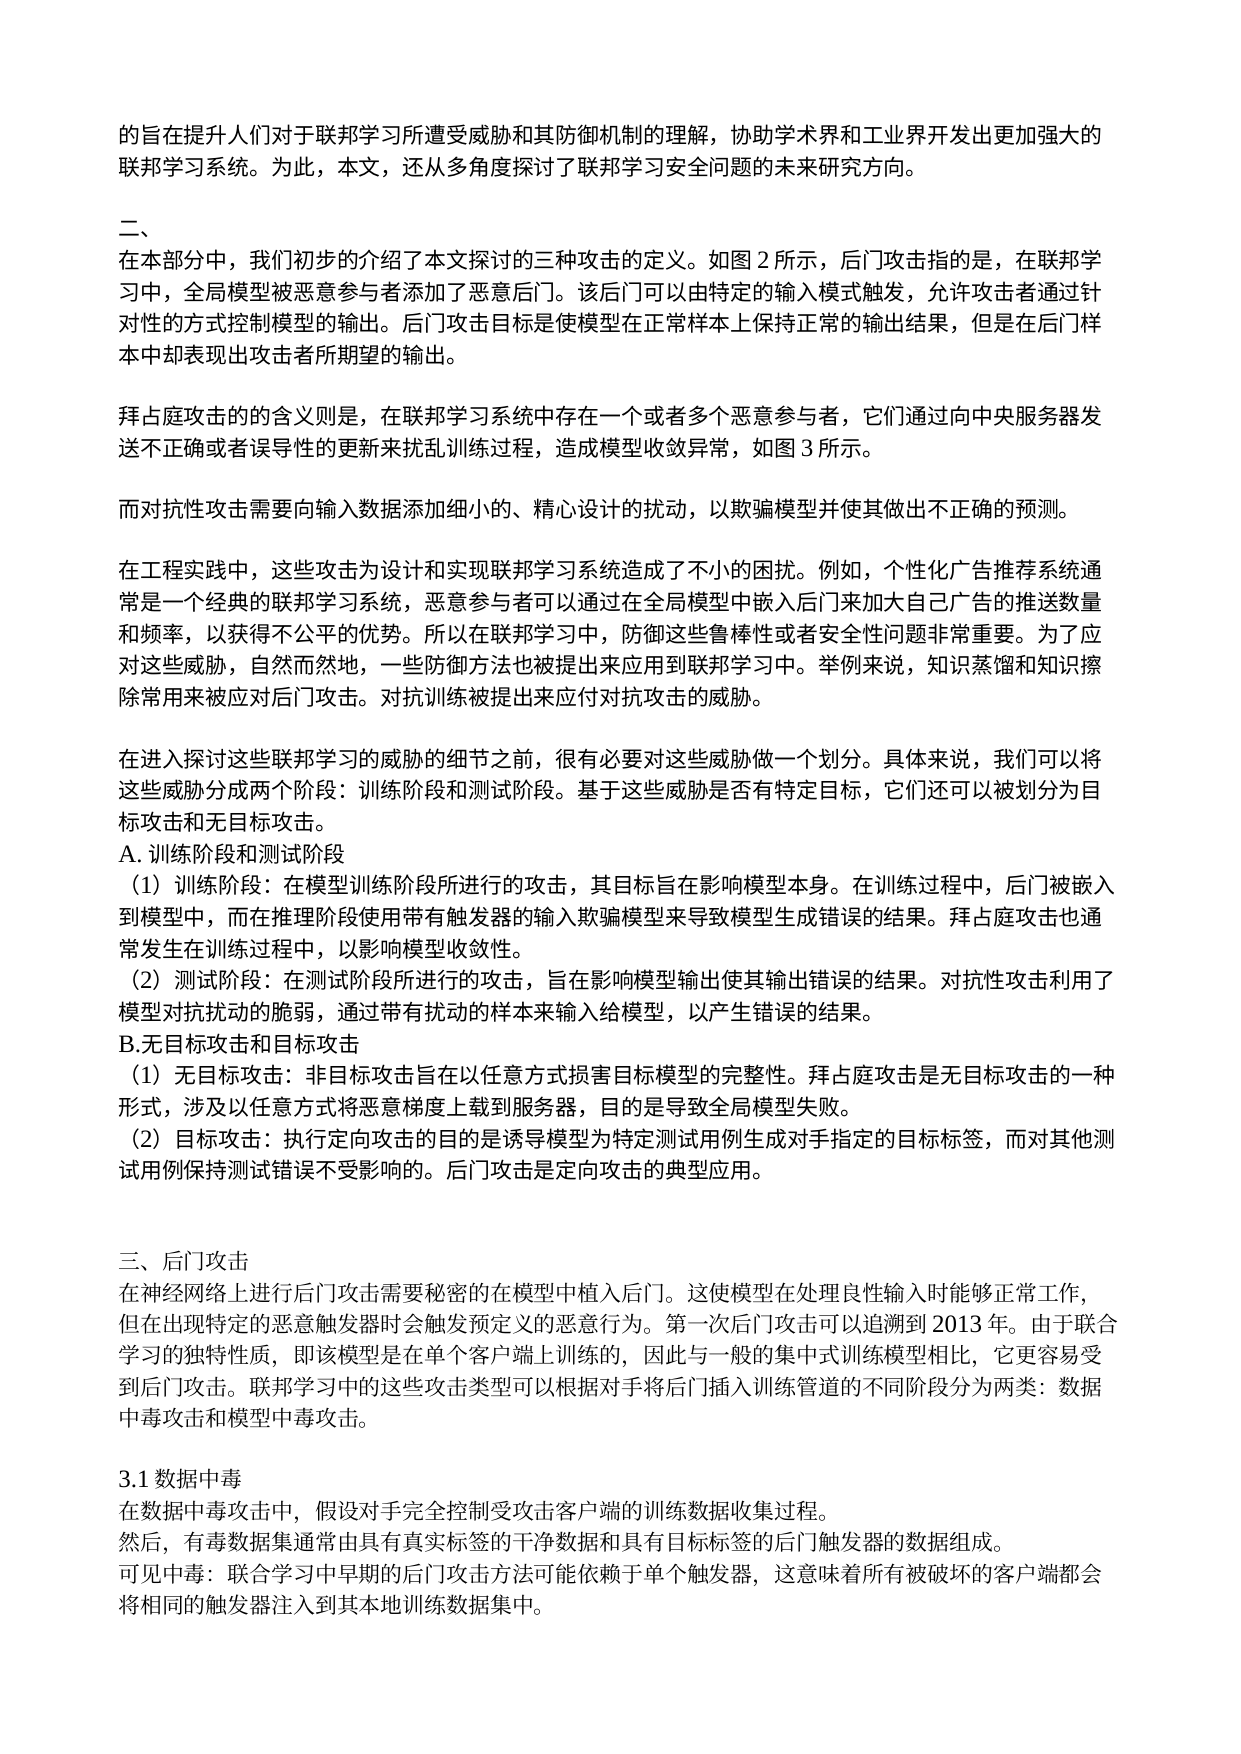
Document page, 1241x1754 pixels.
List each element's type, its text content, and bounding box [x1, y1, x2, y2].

text 在神经网络上进行后门攻击需要秘密的在模型中植入后门。这使模型在处理良性输入时能够正常工作，但在出现特定的恶意触发器时会触发预定义的恶意行为。第一次后门攻击可以追溯到2013年。由于联合学习的独特性质，即该模型是在单个客户端上训练的，因此与一般的集中式训练模型相比，它更容易受到后门攻击。联邦学习中的这些攻击类型可以根据对手将后门插入训练管道的不同阶段分为两类：数据中毒攻击和模型中毒攻击。 [118, 1276, 1122, 1433]
text A. 训练阶段和测试阶段 [118, 837, 1122, 868]
text 二、 [118, 211, 1122, 243]
text 而对抗性攻击需要向输入数据添加细小的、精心设计的扰动，以欺骗模型并使其做出不正确的预测。 [118, 492, 1122, 524]
text （2）测试阶段：在测试阶段所进行的攻击，旨在影响模型输出使其输出错误的结果。对抗性攻击利用了模型对抗扰动的脆弱，通过带有扰动的样本来输入给模型，以产生错误的结果。 [118, 963, 1122, 1027]
text 然后，有毒数据集通常由具有真实标签的干净数据和具有目标标签的后门触发器的数据组成。 [118, 1526, 1122, 1557]
text 在数据中毒攻击中，假设对手完全控制受攻击客户端的训练数据收集过程。 [118, 1494, 1122, 1526]
text 在本部分中，我们初步的介绍了本文探讨的三种攻击的定义。如图2所示，后门攻击指的是，在联邦学习中，全局模型被恶意参与者添加了恶意后门。该后门可以由特定的输入模式触发，允许攻击者通过针对性的方式控制模型的输出。后门攻击目标是使模型在正常样本上保持正常的输出结果，但是在后门样本中却表现出攻击者所期望的输出。 [118, 243, 1122, 369]
text 3.1数据中毒 [118, 1463, 1122, 1494]
text 的旨在提升人们对于联邦学习所遭受威胁和其防御机制的理解，协助学术界和工业界开发出更加强大的联邦学习系统。为此，本文，还从多角度探讨了联邦学习安全问题的未来研究方向。 [118, 118, 1122, 181]
text 在工程实践中，这些攻击为设计和实现联邦学习系统造成了不小的困扰。例如，个性化广告推荐系统通常是一个经典的联邦学习系统，恶意参与者可以通过在全局模型中嵌入后门来加大自己广告的推送数量和频率，以获得不公平的优势。所以在联邦学习中，防御这些鲁棒性或者安全性问题非常重要。为了应对这些威胁，自然而然地，一些防御方法也被提出来应用到联邦学习中。举例来说，知识蒸馏和知识擦除常用来被应对后门攻击。对抗训练被提出来应付对抗攻击的威胁。 [118, 553, 1122, 712]
text 可见中毒：联合学习中早期的后门攻击方法可能依赖于单个触发器，这意味着所有被破坏的客户端都会将相同的触发器注入到其本地训练数据集中。 [118, 1557, 1122, 1620]
text （1）无目标攻击：非目标攻击旨在以任意方式损害目标模型的完整性。拜占庭攻击是无目标攻击的一种形式，涉及以任意方式将恶意梯度上载到服务器，目的是导致全局模型失败。 [118, 1058, 1122, 1122]
text 在进入探讨这些联邦学习的威胁的细节之前，很有必要对这些威胁做一个划分。具体来说，我们可以将这些威胁分成两个阶段：训练阶段和测试阶段。基于这些威胁是否有特定目标，它们还可以被划分为目标攻击和无目标攻击。 [118, 742, 1122, 837]
text 三、后门攻击 [118, 1244, 1122, 1276]
text 拜占庭攻击的的含义则是，在联邦学习系统中存在一个或者多个恶意参与者，它们通过向中央服务器发送不正确或者误导性的更新来扰乱训练过程，造成模型收敛异常，如图3所示。 [118, 399, 1122, 462]
text （2）目标攻击：执行定向攻击的目的是诱导模型为特定测试用例生成对手指定的目标标签，而对其他测试用例保持测试错误不受影响的。后门攻击是定向攻击的典型应用。 [118, 1122, 1122, 1185]
text （1）训练阶段：在模型训练阶段所进行的攻击，其目标旨在影响模型本身。在训练过程中，后门被嵌入到模型中，而在推理阶段使用带有触发器的输入欺骗模型来导致模型生成错误的结果。拜占庭攻击也通常发生在训练过程中，以影响模型收敛性。 [118, 868, 1122, 963]
text B.无目标攻击和目标攻击 [118, 1027, 1122, 1058]
